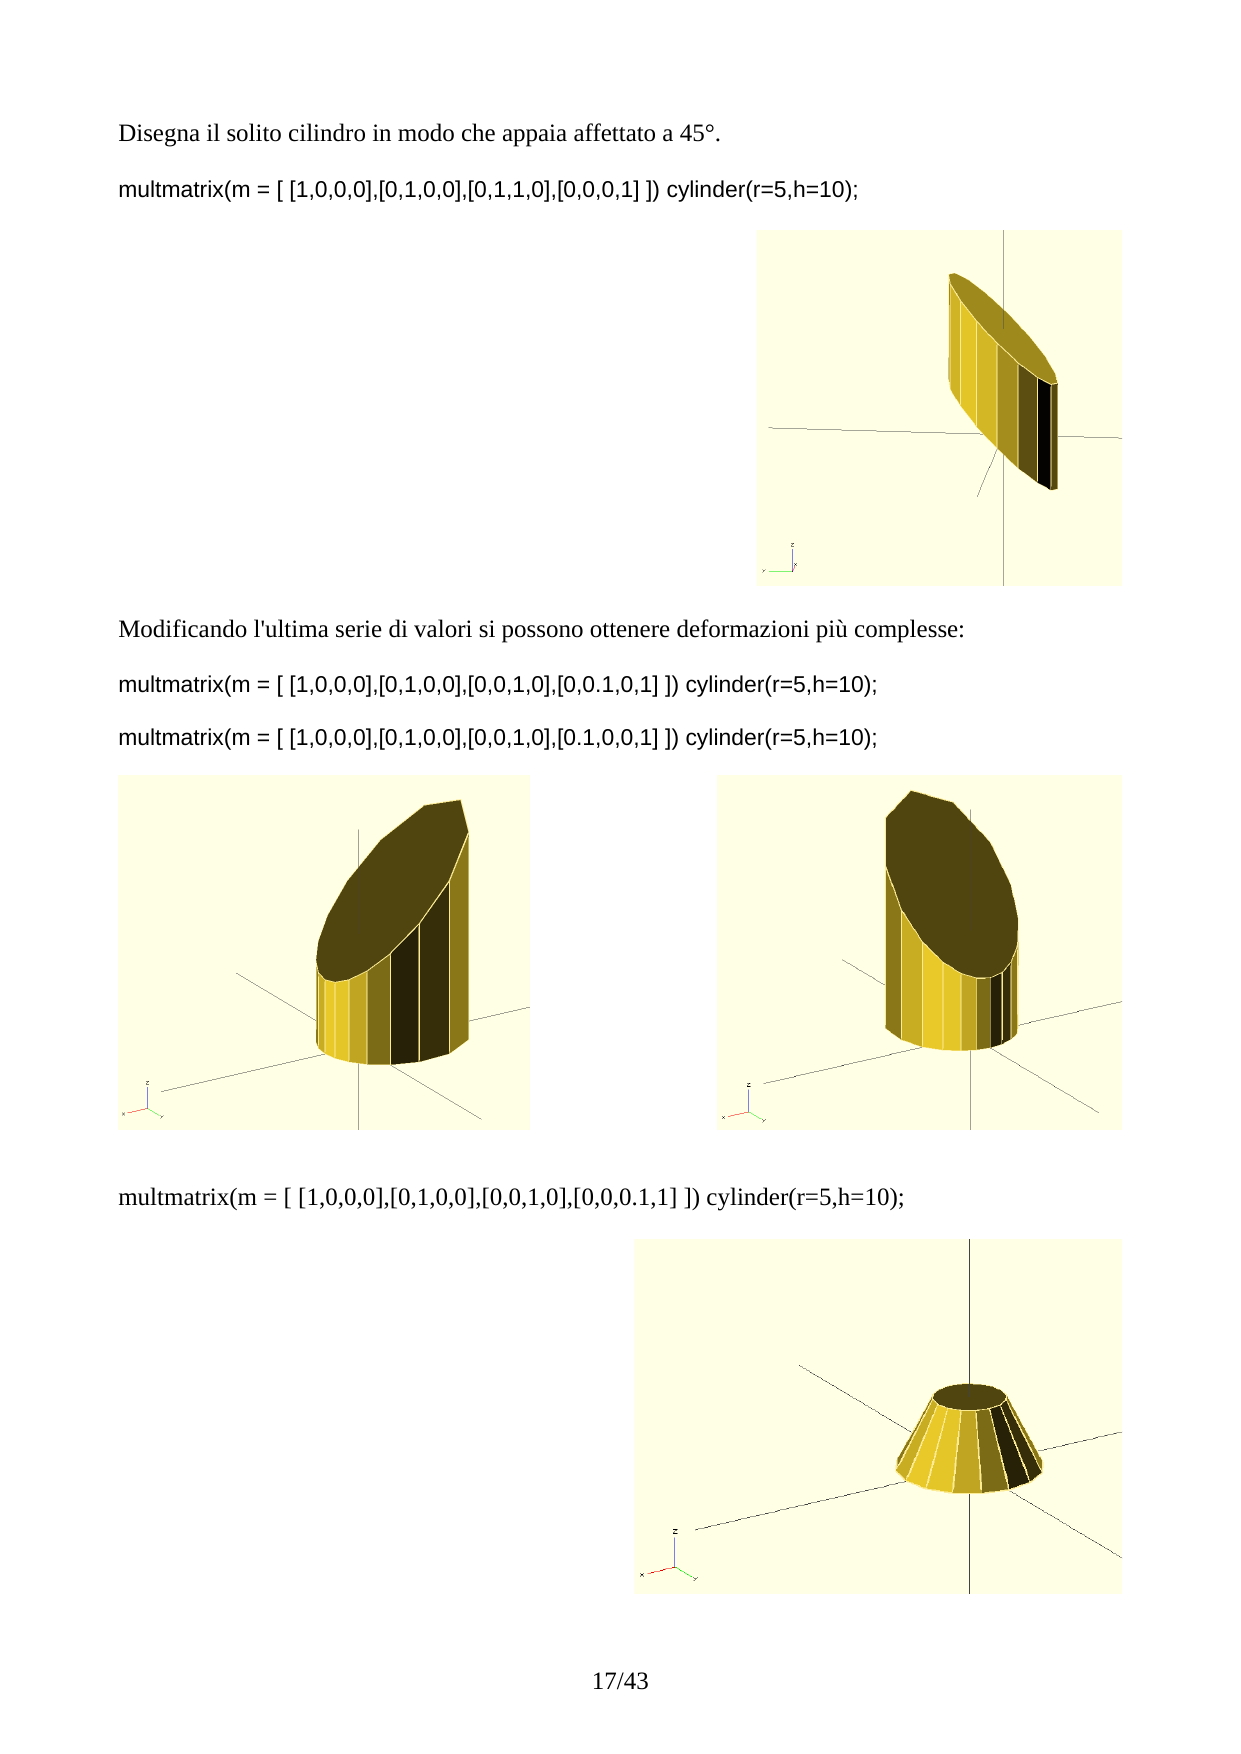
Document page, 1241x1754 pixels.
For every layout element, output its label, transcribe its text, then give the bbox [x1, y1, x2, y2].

picture [634, 1239, 1123, 1594]
text multmatrix(m = [ [1,0,0,0],[0,1,0,0],[0,1,1,0],[0,0,0,1] ]) cylinder(r=5,h=10); [118, 176, 1122, 202]
picture [118, 775, 530, 1130]
picture [717, 775, 1123, 1130]
text multmatrix(m = [ [1,0,0,0],[0,1,0,0],[0,0,1,0],[0,0,0.1,1] ]) cylinder(r=5,h=10); [118, 1182, 1122, 1210]
text Disegna il solito cilindro in modo che appaia affettato a 45°. [118, 118, 1122, 147]
text multmatrix(m = [ [1,0,0,0],[0,1,0,0],[0,0,1,0],[0.1,0,0,1] ]) cylinder(r=5,h=10); [118, 724, 1122, 750]
picture [756, 230, 1123, 586]
text multmatrix(m = [ [1,0,0,0],[0,1,0,0],[0,0,1,0],[0,0.1,0,1] ]) cylinder(r=5,h=10); [118, 671, 1122, 698]
text Modificando l'ultima serie di valori si possono ottenere deformazioni più complesse: [118, 614, 1122, 643]
